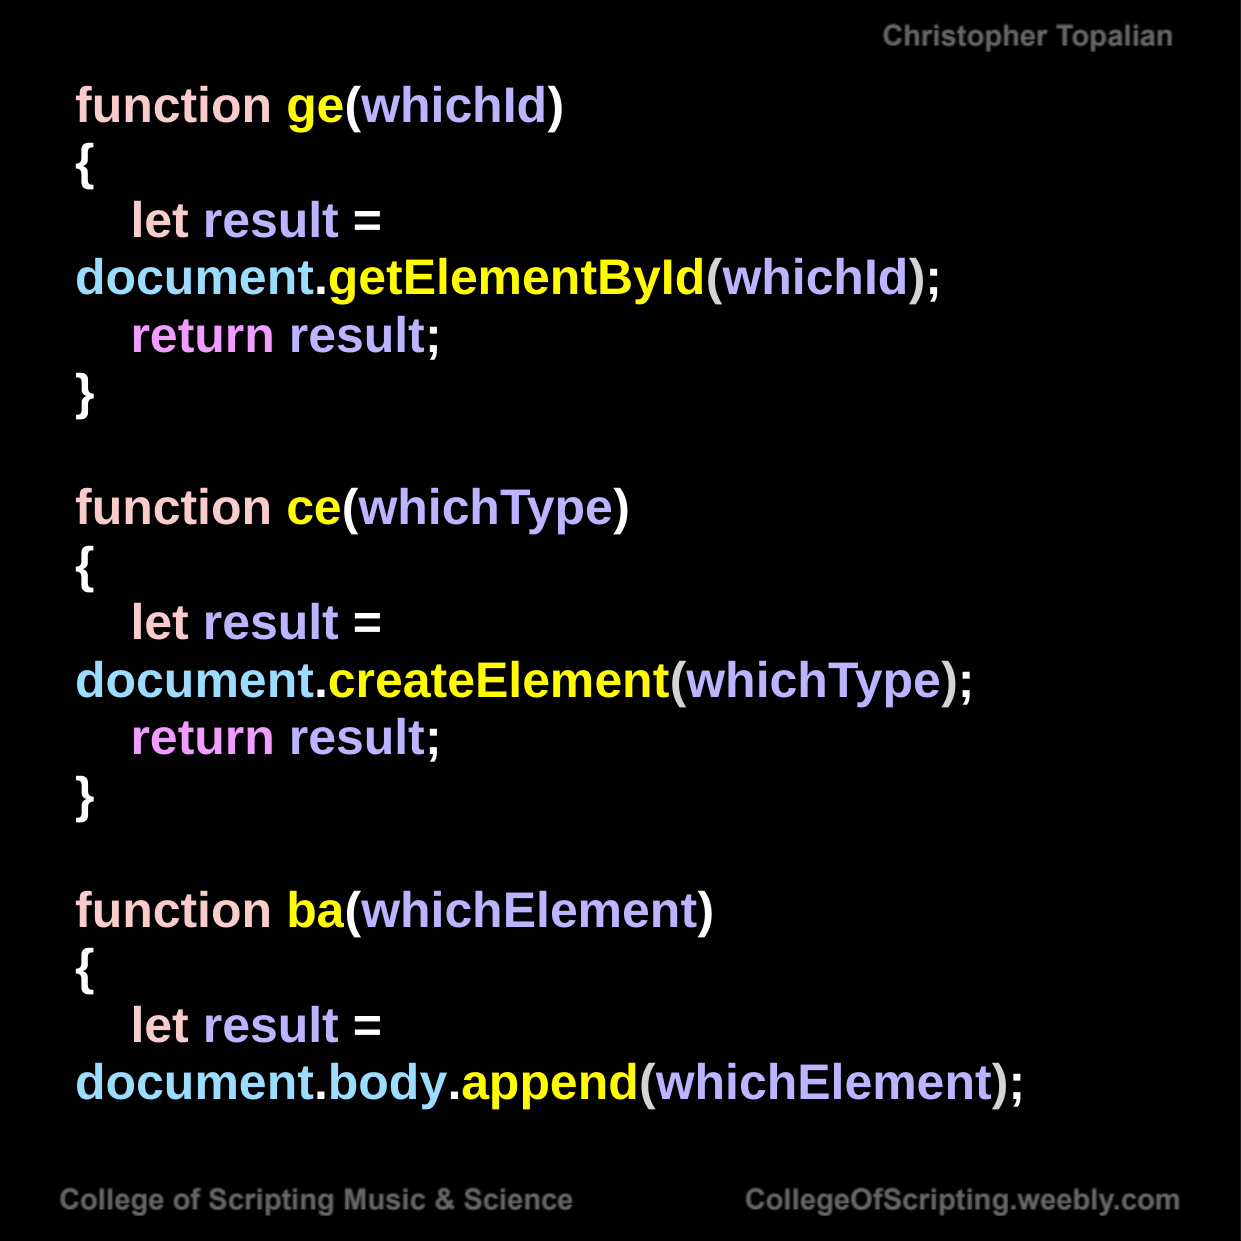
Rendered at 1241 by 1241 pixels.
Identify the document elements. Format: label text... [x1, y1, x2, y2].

text { [75, 937, 1166, 995]
text let result = document.getElementById(whichId); [75, 190, 1166, 305]
text return result; [75, 707, 1166, 765]
text let result = document.createElement(whichType); [75, 592, 1166, 707]
text { [75, 535, 1166, 592]
text function ce(whichType) [75, 477, 1166, 535]
text let result = document.body.append(whichElement); [75, 995, 1166, 1110]
text function ge(whichId) [75, 75, 1166, 132]
text return result; [75, 305, 1166, 362]
text } [75, 765, 1166, 822]
text { [75, 132, 1166, 190]
text } [75, 362, 1166, 420]
text function ba(whichElement) [75, 880, 1166, 937]
